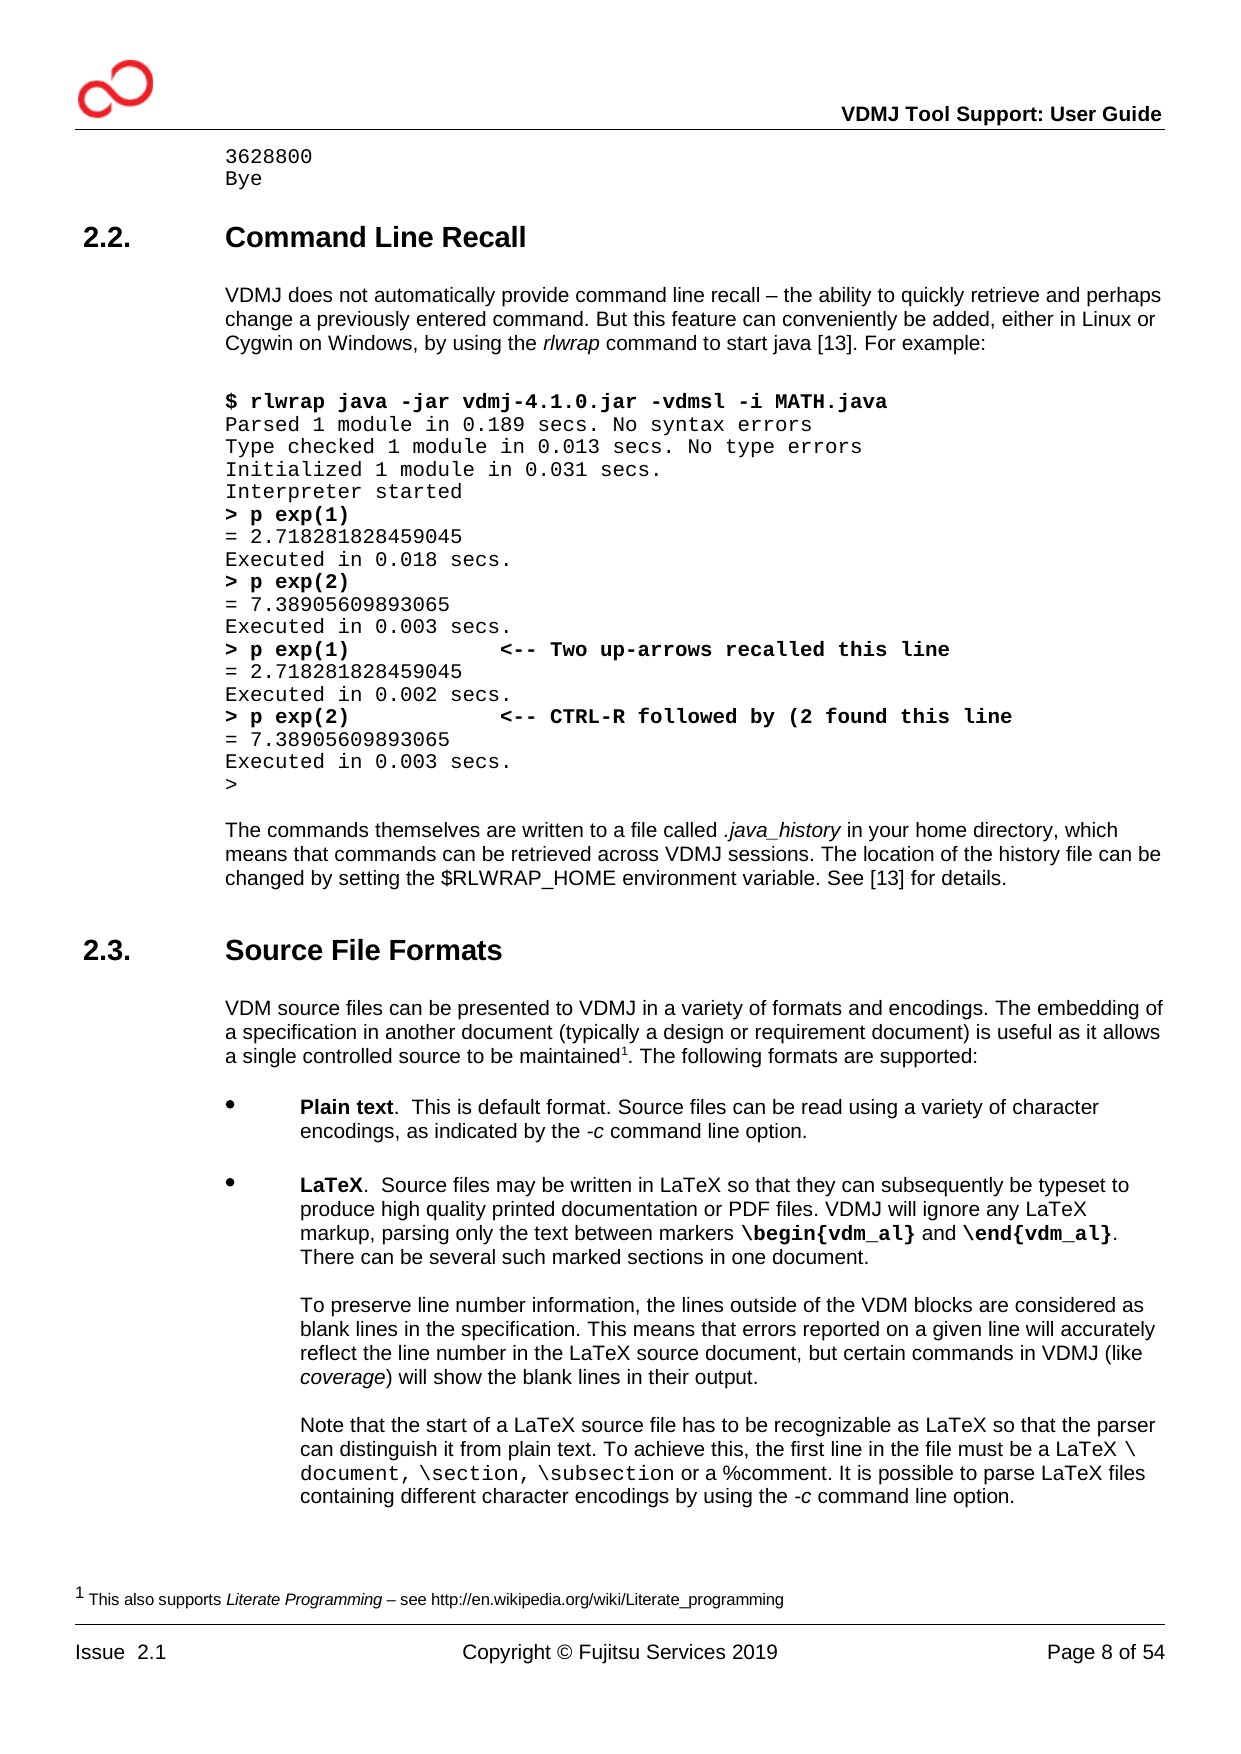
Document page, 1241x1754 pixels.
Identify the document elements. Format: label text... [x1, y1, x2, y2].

subtitle Source File Formats [75, 932, 1165, 966]
text $ rlwrap java -jar vdmj-4.1.0.jar -vdmsl -i MATH.java [225, 391, 1165, 413]
text Executed in 0.002 secs. [225, 683, 1165, 706]
picture [78, 52, 153, 128]
text = 2.718281828459045 [225, 661, 1165, 683]
text > p exp(2) [225, 571, 1165, 593]
list LaTeX. Source files may be written in LaTeX so that they can subsequently be typeset to produce high quality printed documentation or PDF files. VDMJ will ignore any LaTeX markup, parsing only the text between markers \begin{vdm_al} and \end{vdm_al}. There can be several such marked sections in one document. To preserve line number information, the lines outside of the VDM blocks are considered as blank lines in the specification. This means that errors reported on a given line will accurately reflect the line number in the LaTeX source document, but certain commands in VDMJ (like coverage) will show the blank lines in their output. Note that the start of a LaTeX source file has to be recognizable as LaTeX so that the parser can distinguish it from plain text. To achieve this, the first line in the file must be a LaTeX \document, \section, \subsection or a %comment. It is possible to parse LaTeX files containing different character encodings by using the -c command line option. [225, 1173, 1165, 1509]
text This also supports Literate Programming – see http://en.wikipedia.org/wiki/Literate_programming [75, 1590, 1165, 1609]
text > [225, 773, 1165, 796]
subtitle Command Line Recall [75, 220, 1165, 254]
text Parsed 1 module in 0.189 secs. No syntax errors [225, 413, 1165, 436]
text = 2.718281828459045 [225, 526, 1165, 548]
text > p exp(2) <-- CTRL-R followed by (2 found this line [225, 706, 1165, 728]
text = 7.38905609893065 [225, 728, 1165, 751]
text Executed in 0.018 secs. [225, 548, 1165, 571]
text VDM source files can be presented to VDMJ in a variety of formats and encodings. The embedding of a specification in another document (typically a design or requirement document) is useful as it allows a single controlled source to be maintained. The following formats are supported: [225, 996, 1165, 1068]
text The commands themselves are written to a file called .java_history in your home directory, which means that commands can be retrieved across VDMJ sessions. The location of the history file can be changed by setting the $RLWRAP_HOME environment variable. See [13] for details. [225, 818, 1165, 890]
text Interpreter started [225, 481, 1165, 503]
text Type checked 1 module in 0.013 secs. No type errors [225, 436, 1165, 458]
text = 7.38905609893065 [225, 593, 1165, 616]
text Initialized 1 module in 0.031 secs. [225, 458, 1165, 481]
text > p exp(1) <-- Two up-arrows recalled this line [225, 638, 1165, 661]
text Executed in 0.003 secs. [225, 751, 1165, 773]
text VDMJ does not automatically provide command line recall – the ability to quickly retrieve and perhaps change a previously entered command. But this feature can conveniently be added, either in Linux or Cygwin on Windows, by using the rlwrap command to start java [13]. For example: [225, 284, 1165, 356]
text Executed in 0.003 secs. [225, 616, 1165, 638]
text 3628800 [225, 145, 1165, 168]
text > p exp(1) [225, 503, 1165, 526]
text Bye [225, 168, 1165, 190]
list Plain text. This is default format. Source files can be read using a variety of character encodings, as indicated by the -c command line option. [225, 1095, 1165, 1143]
